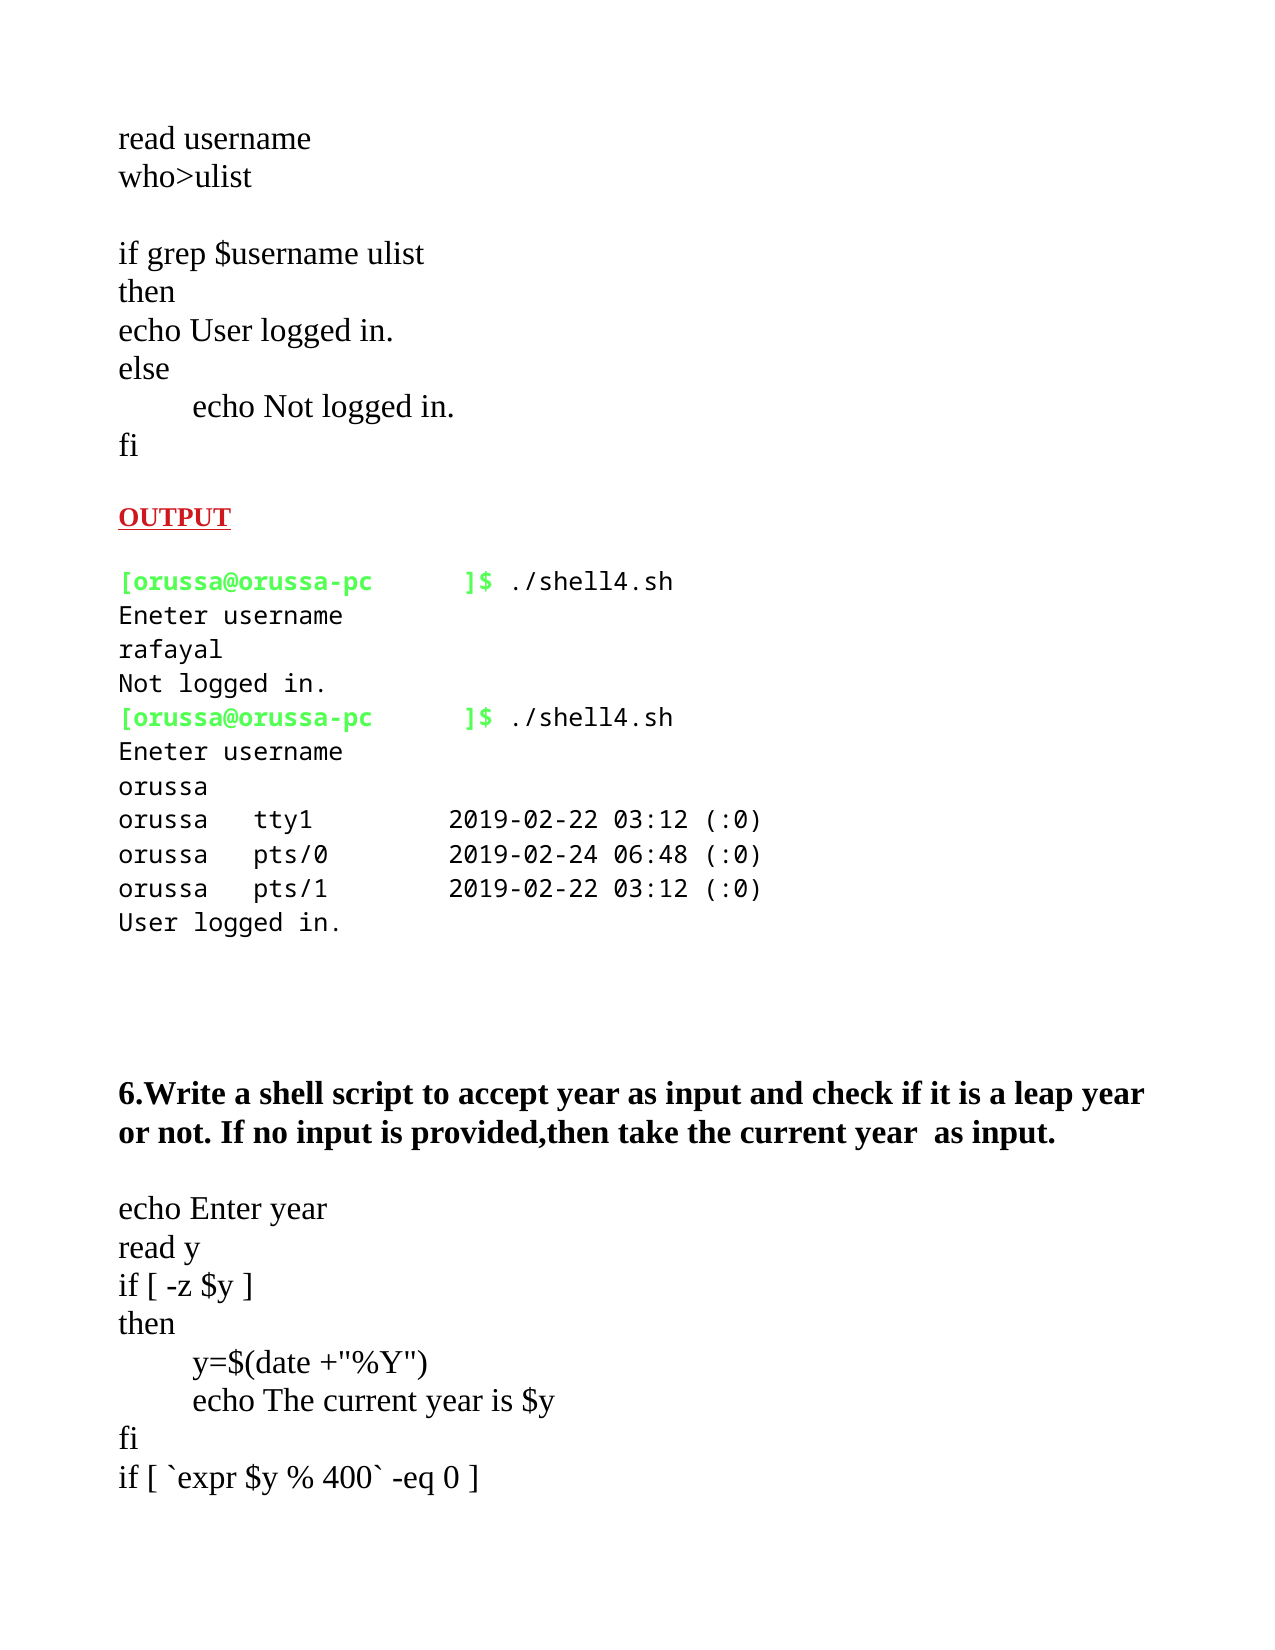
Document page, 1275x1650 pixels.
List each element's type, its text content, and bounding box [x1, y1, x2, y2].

text 6.Write a shell script to accept year as input and check if it is a leap year or not. If no input is provided,then take the current year as input. [118, 1074, 1157, 1150]
text [orussa@orussa-pc Linux]$ ./shell4.sh Eneter username rafayal Not logged in. [orussa@orussa-pc Linux]$ ./shell4.sh Eneter username orussa orussa tty1 2019-02-22 03:12 (:0) orussa pts/0 2019-02-24 06:48 (:0) orussa pts/1 2019-02-22 03:12 (:0) User logged in. [118, 564, 1157, 1007]
text if grep $username ulist [118, 233, 1157, 271]
text else [118, 348, 1157, 386]
text echo Enter year [118, 1189, 1157, 1227]
text if [ -z $y ] [118, 1265, 1157, 1304]
text read username [118, 118, 1157, 156]
text fi [118, 1419, 1157, 1457]
text echo Not logged in. [118, 386, 1157, 425]
text echo User logged in. [118, 310, 1157, 348]
text then [118, 1304, 1157, 1342]
text if [ `expr $y % 400` -eq 0 ] [118, 1457, 1157, 1495]
text echo The current year is $y [118, 1380, 1157, 1419]
text read y [118, 1227, 1157, 1265]
text y=$(date +"%Y") [118, 1342, 1157, 1380]
text OUTPUT [118, 501, 1157, 533]
text then [118, 271, 1157, 310]
text who>ulist [118, 156, 1157, 195]
text fi [118, 425, 1157, 463]
